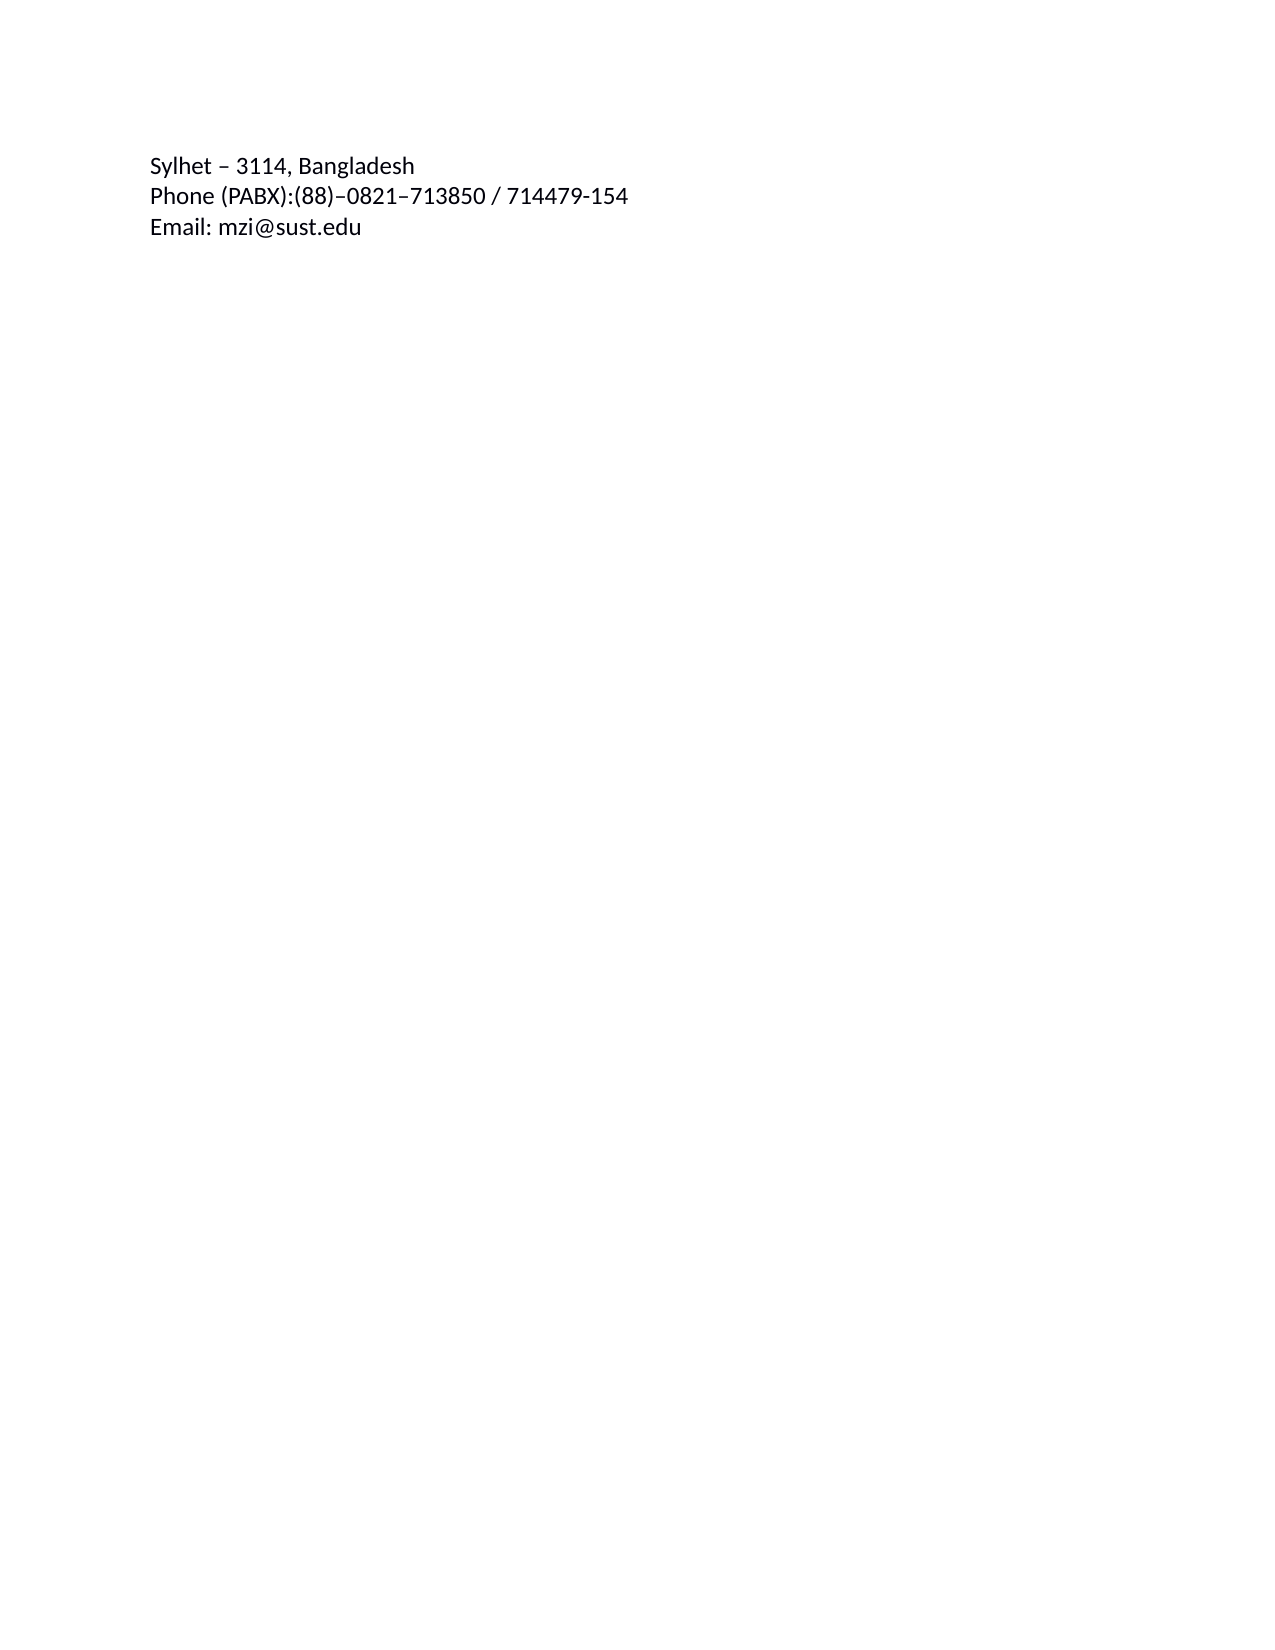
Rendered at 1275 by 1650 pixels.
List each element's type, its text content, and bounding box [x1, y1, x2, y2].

table_cell Sylhet – 3114, Bangladesh Phone (PABX):(88)–0821–713850 / 714479-154 Email: mzi@sust.edu [138, 150, 1136, 242]
